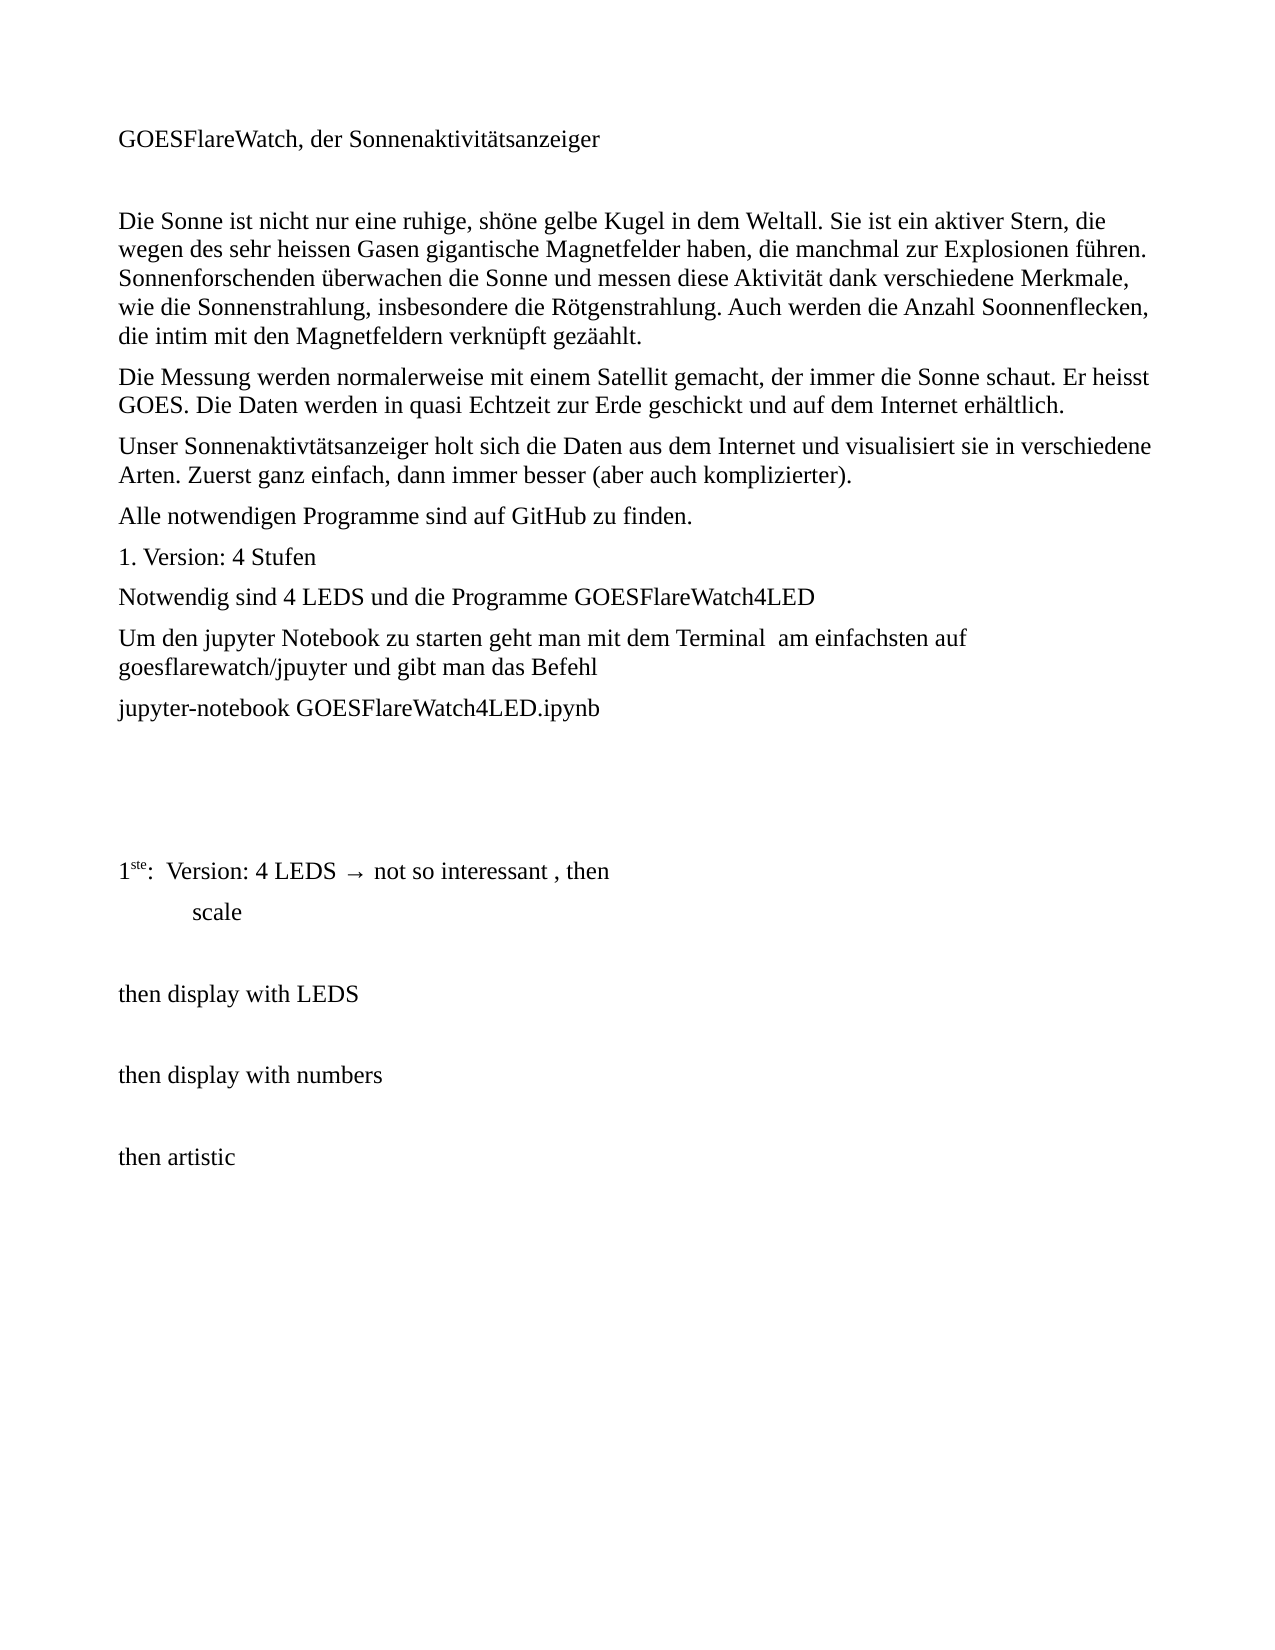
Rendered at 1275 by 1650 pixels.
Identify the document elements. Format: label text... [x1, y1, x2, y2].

text jupyter-notebook GOESFlareWatch4LED.ipynb [118, 693, 1157, 722]
text Um den jupyter Notebook zu starten geht man mit dem Terminal am einfachsten auf goesflarewatch/jpuyter und gibt man das Befehl [118, 623, 1157, 681]
text Die Messung werden normalerweise mit einem Satellit gemacht, der immer die Sonne schaut. Er heisst GOES. Die Daten werden in quasi Echtzeit zur Erde geschickt und auf dem Internet erhältlich. [118, 362, 1157, 419]
text then display with LEDS [118, 979, 1157, 1007]
text scale [118, 897, 1157, 926]
text 1ste: Version: 4 LEDS → not so interessant , then [118, 856, 1157, 885]
text 1. Version: 4 Stufen [118, 542, 1157, 570]
text Unser Sonnenaktivtätsanzeiger holt sich die Daten aus dem Internet und visualisiert sie in verschiedene Arten. Zuerst ganz einfach, dann immer besser (aber auch komplizierter). [118, 431, 1157, 489]
text Notwendig sind 4 LEDS und die Programme GOESFlareWatch4LED [118, 582, 1157, 611]
text Alle notwendigen Programme sind auf GitHub zu finden. [118, 501, 1157, 529]
text Die Sonne ist nicht nur eine ruhige, shöne gelbe Kugel in dem Weltall. Sie ist ein aktiver Stern, die wegen des sehr heissen Gasen gigantische Magnetfelder haben, die manchmal zur Explosionen führen. Sonnenforschenden überwachen die Sonne und messen diese Aktivität dank verschiedene Merkmale, wie die Sonnenstrahlung, insbesondere die Rötgenstrahlung. Auch werden die Anzahl Soonnenflecken, die intim mit den Magnetfeldern verknüpft gezäahlt. [118, 206, 1157, 349]
text then artistic [118, 1142, 1157, 1171]
text then display with numbers [118, 1060, 1157, 1089]
text GOESFlareWatch, der Sonnenaktivitätsanzeiger [118, 124, 1157, 153]
